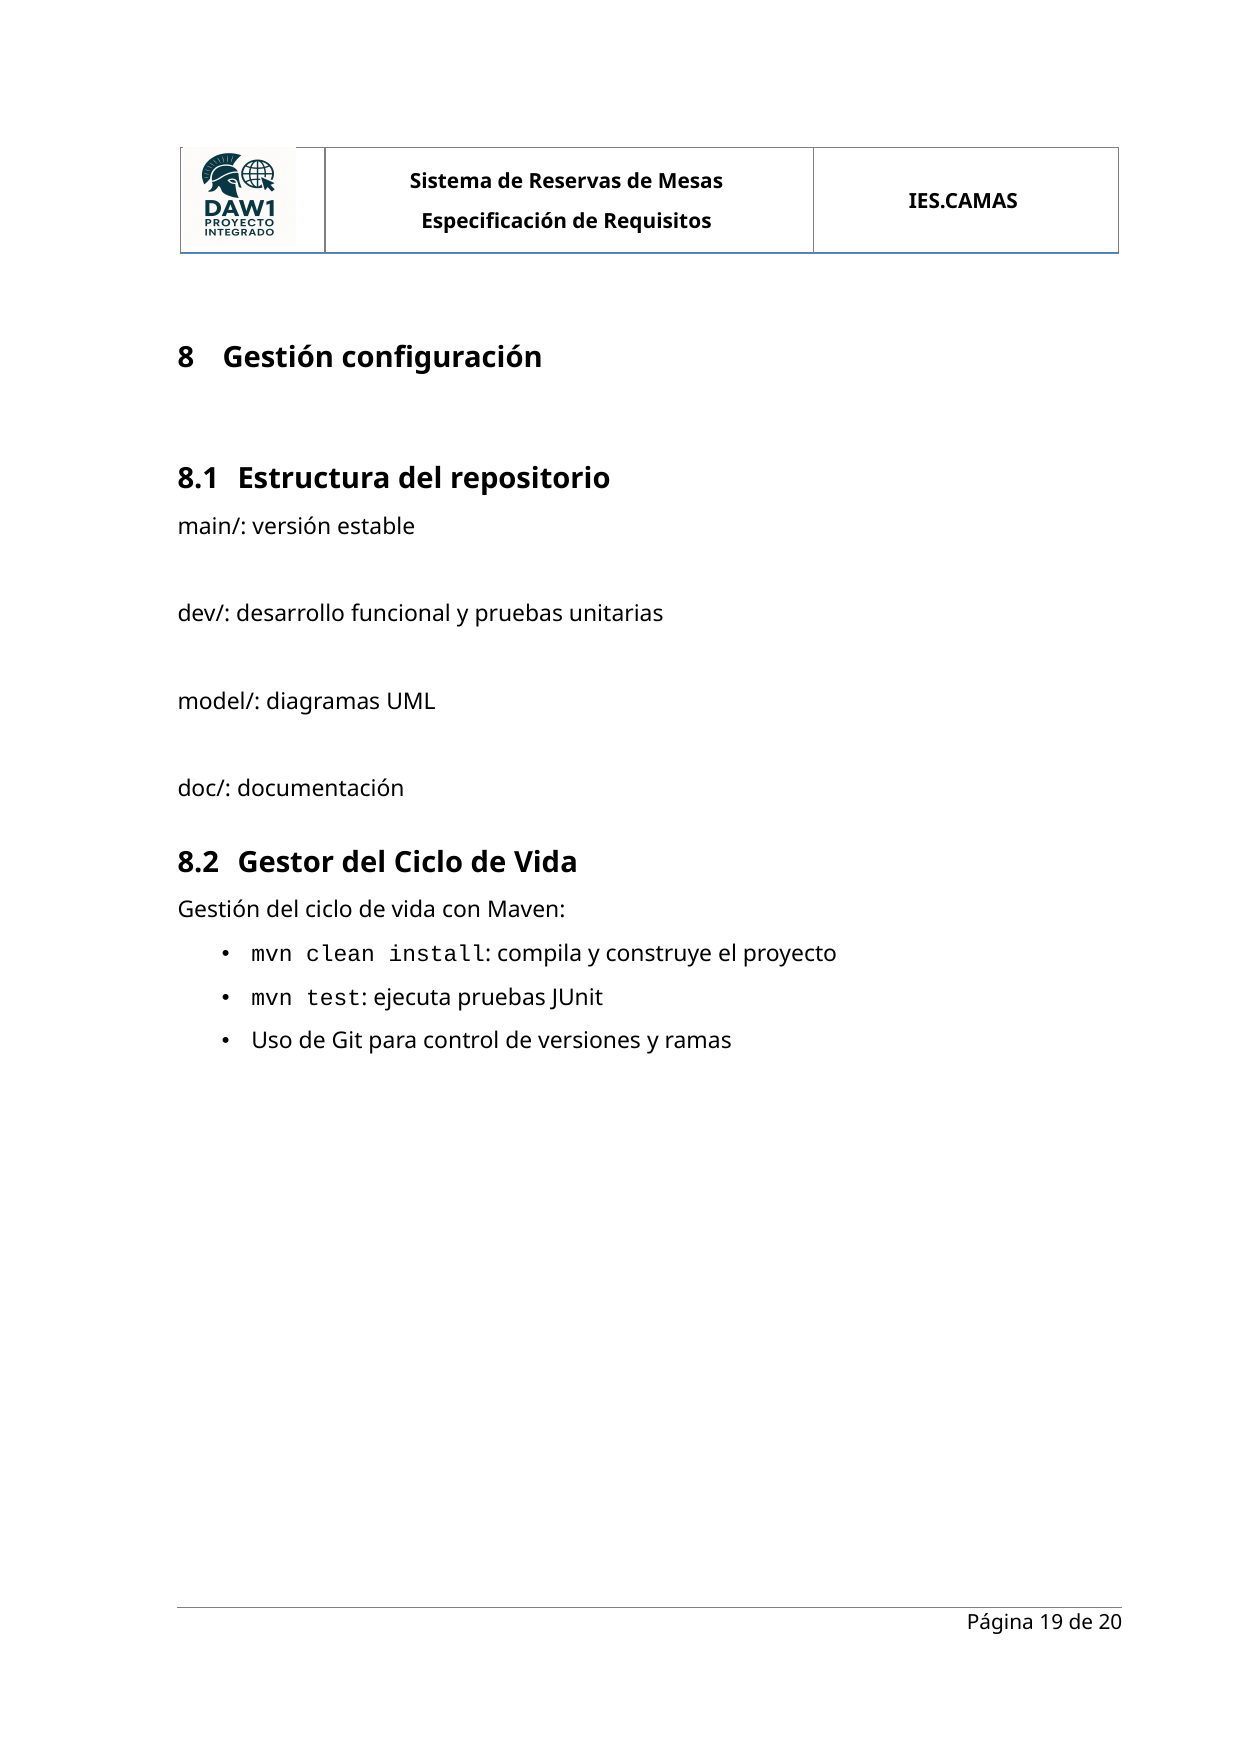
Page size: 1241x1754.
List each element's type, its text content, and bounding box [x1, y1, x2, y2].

text dev/: desarrollo funcional y pruebas unitarias [177, 597, 1122, 628]
subtitle Gestor del Ciclo de Vida [177, 841, 1122, 881]
list Uso de Git para control de versiones y ramas [222, 1024, 1122, 1056]
text Gestión del ciclo de vida con Maven: [177, 893, 1122, 924]
list mvn clean install: compila y construye el proyecto [222, 937, 1122, 968]
text model/: diagramas UML [177, 684, 1122, 716]
list mvn test: ejecuta pruebas JUnit [222, 981, 1122, 1012]
subtitle Gestión configuración [177, 336, 1122, 376]
text main/: versión estable [177, 509, 1122, 541]
text doc/: documentación [177, 772, 1122, 803]
subtitle Estructura del repositorio [177, 457, 1122, 497]
picture [183, 147, 296, 246]
